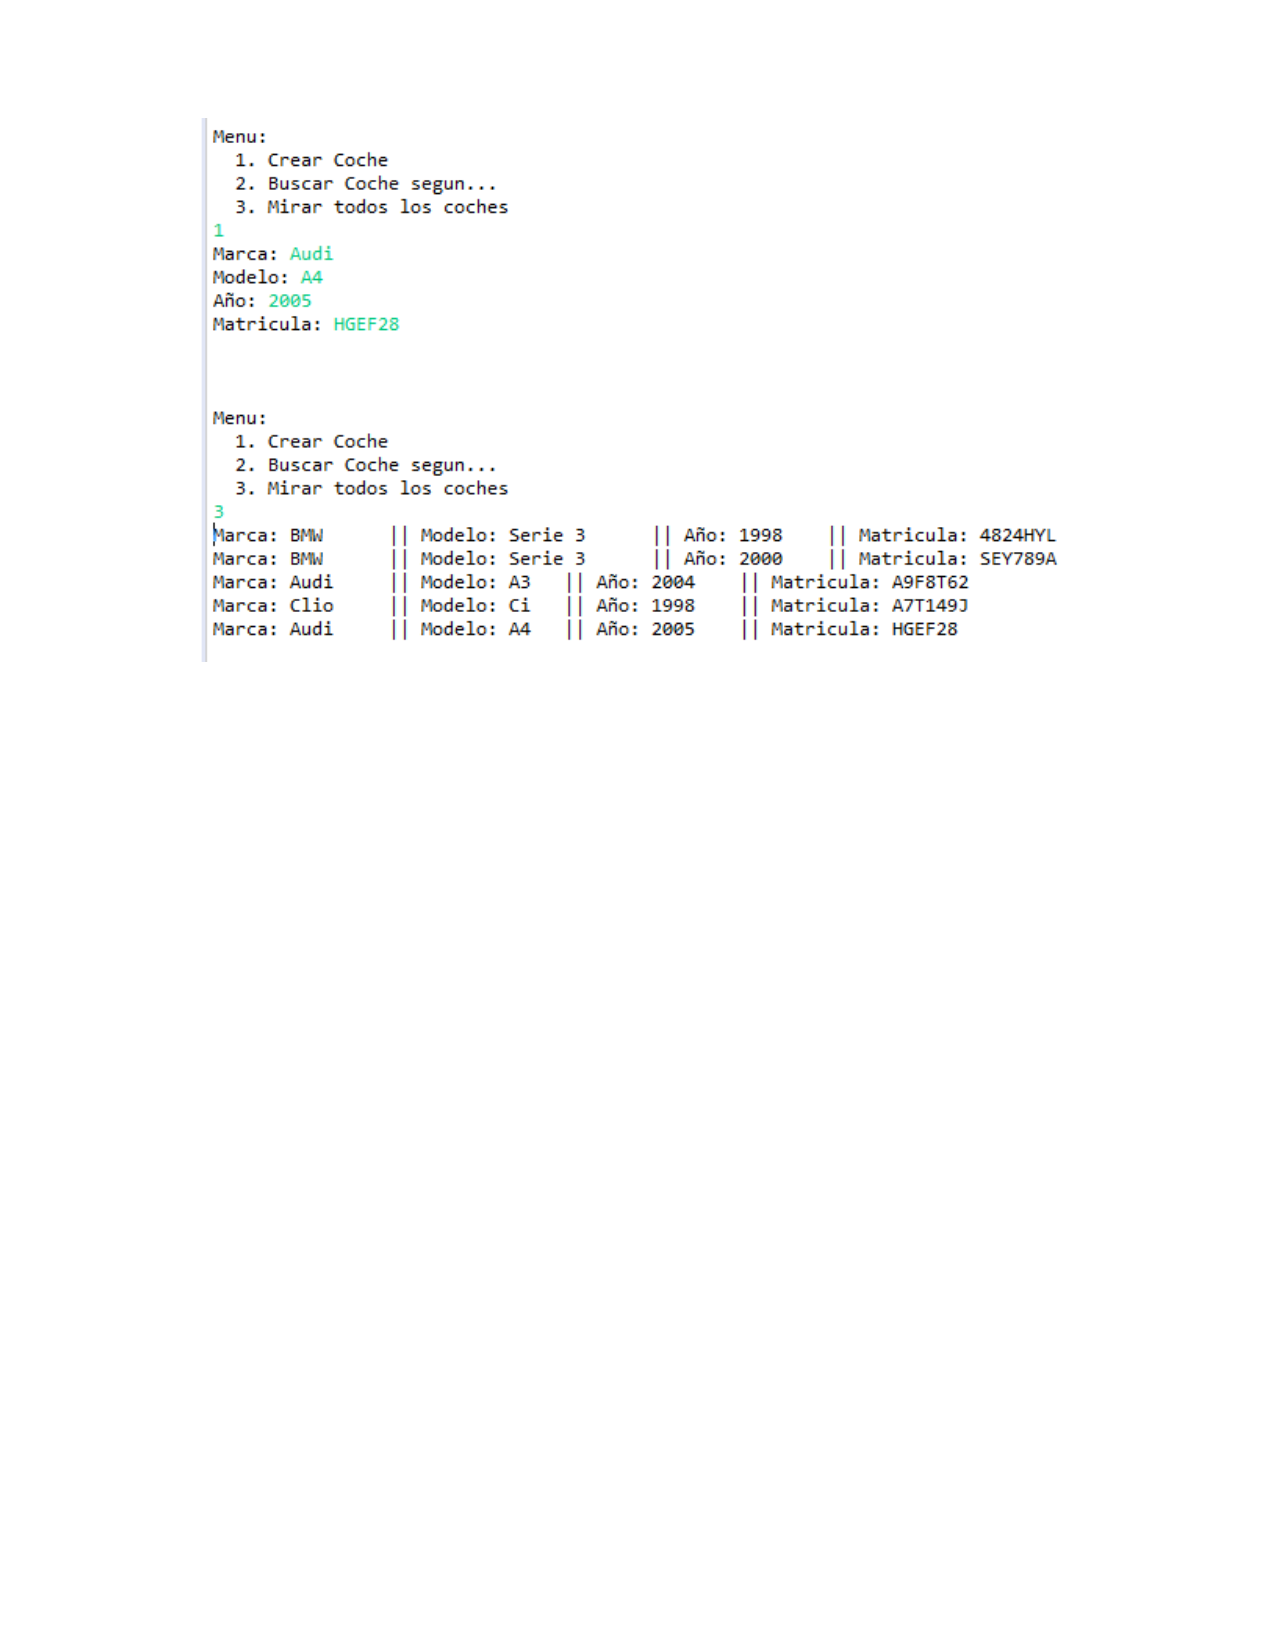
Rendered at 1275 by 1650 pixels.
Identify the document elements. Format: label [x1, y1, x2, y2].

picture [201, 118, 1074, 662]
